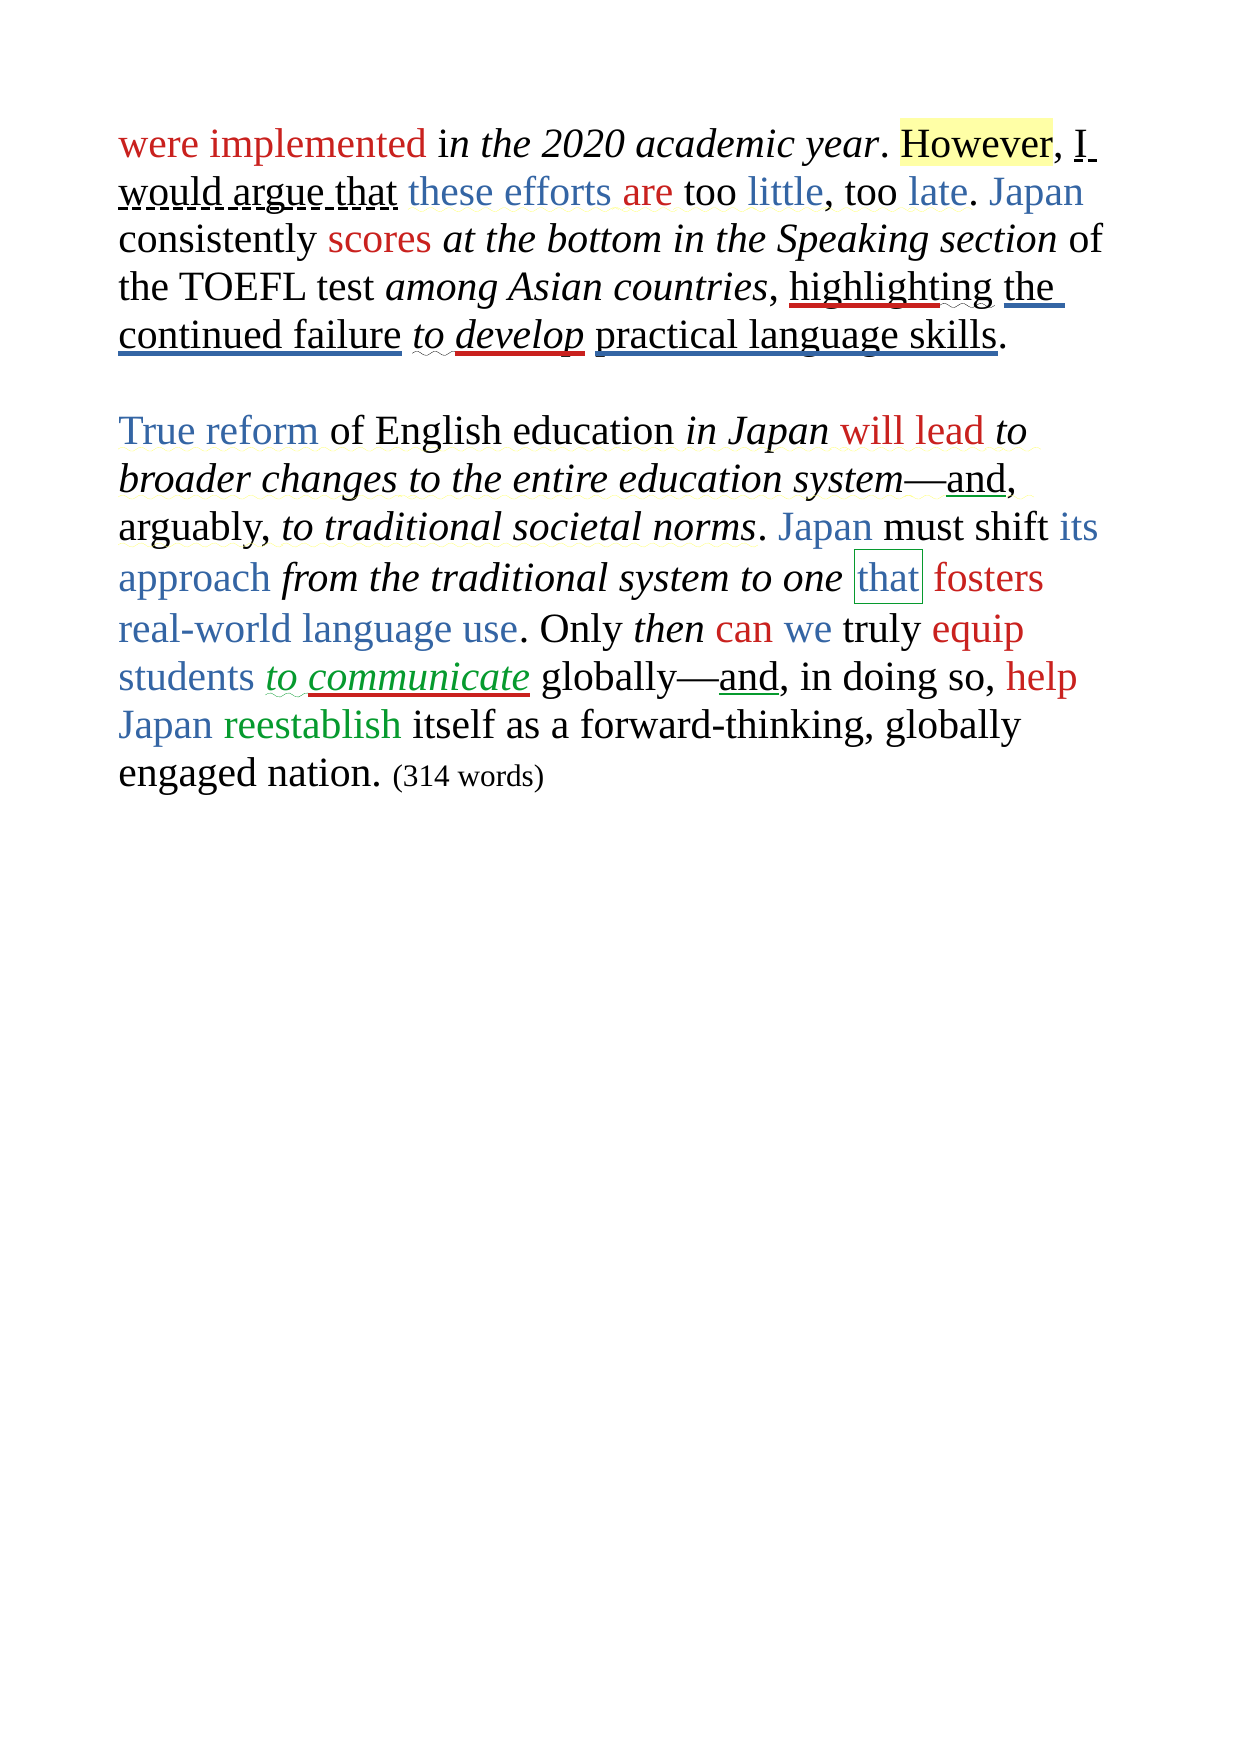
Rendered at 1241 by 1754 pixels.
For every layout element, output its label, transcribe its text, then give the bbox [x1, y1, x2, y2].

text True reform of English education in Japan will lead to broader changes to the entire education system—and, arguably, to traditional societal norms. Japan must shift its approach from the traditional system to one that fosters real-world language use. Only then can we truly equip students to communicate globally—and, in doing so, help Japan reestablish itself as a forward-thinking, globally engaged nation. (314 words) [118, 406, 1122, 795]
text were implemented in the 2020 academic year. However, I would argue that these efforts are too little, too late. Japan consistently scores at the bottom in the Speaking section of the TOEFL test among Asian countries, highlighting the continued failure to develop practical language skills. [118, 118, 1122, 358]
